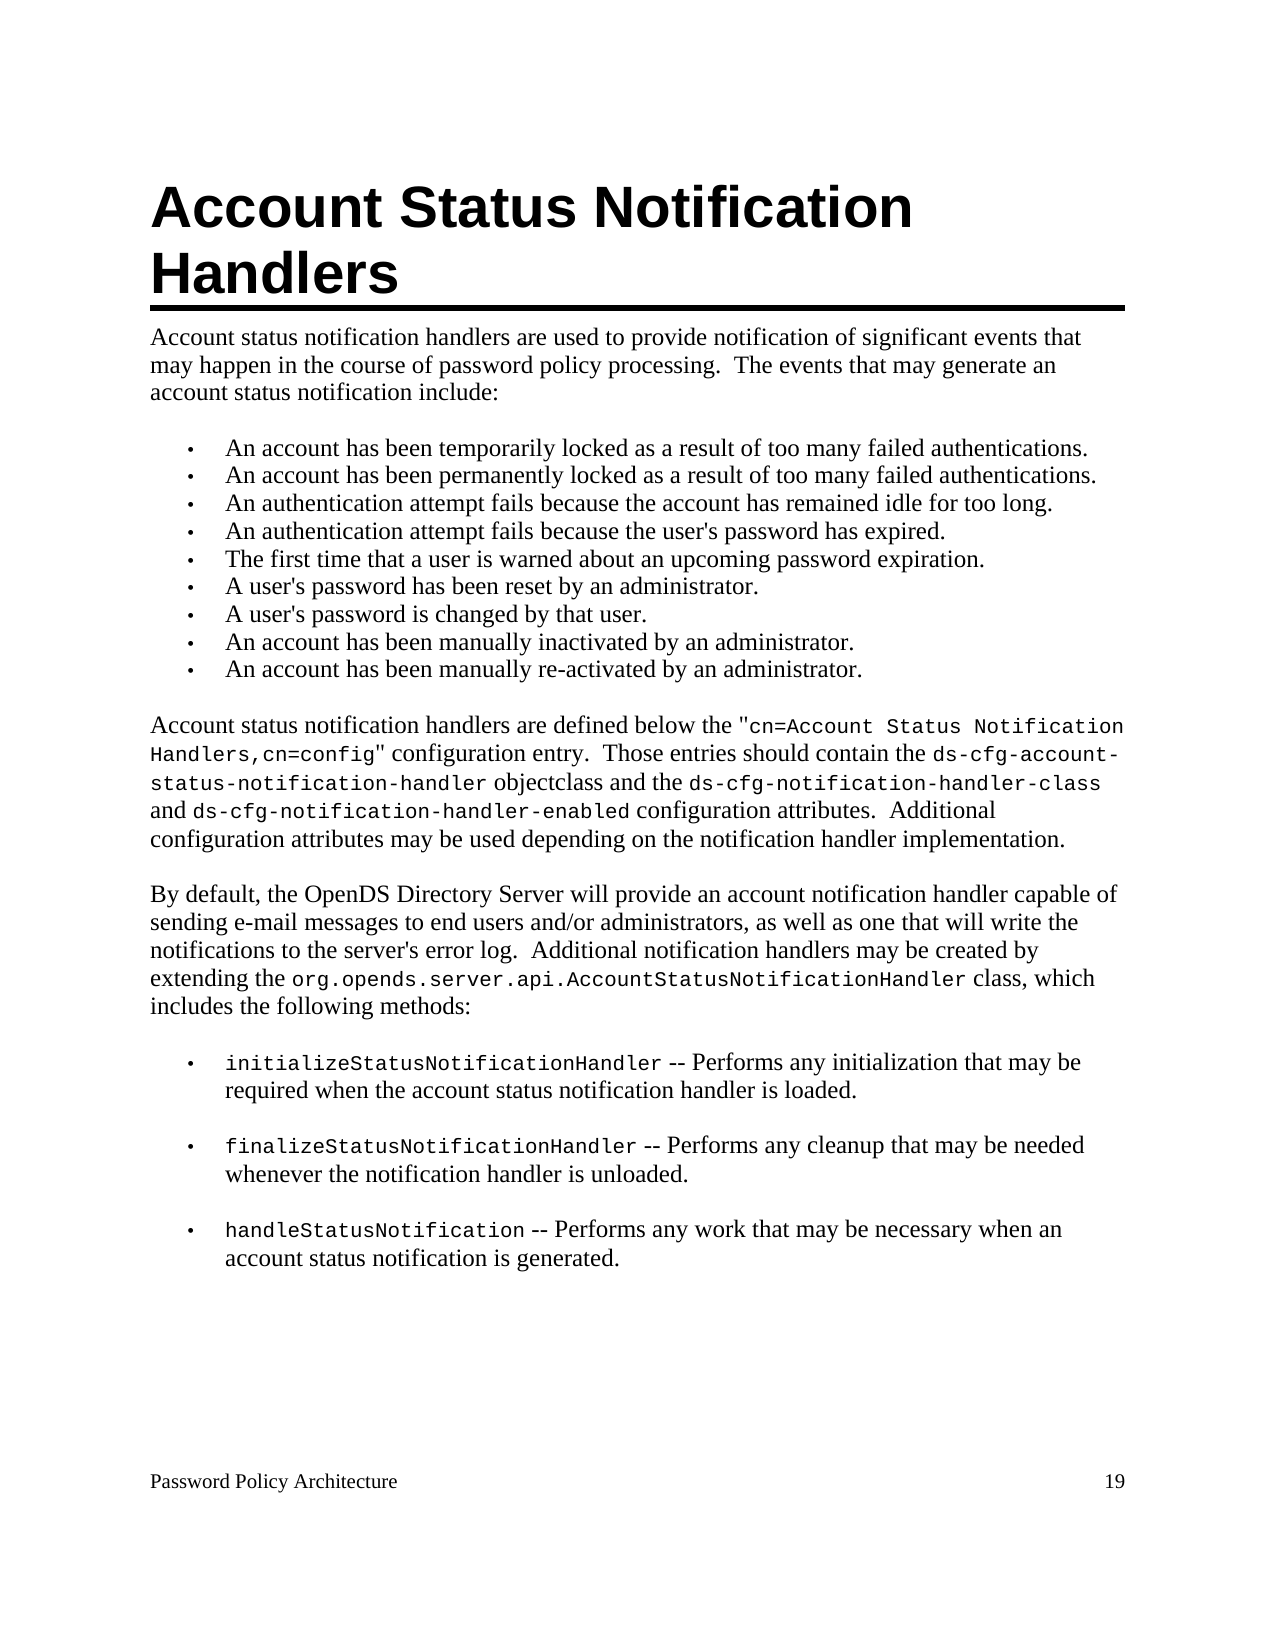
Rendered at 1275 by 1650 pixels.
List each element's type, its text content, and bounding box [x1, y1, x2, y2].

list A user's password is changed by that user. [187, 600, 1125, 628]
list An authentication attempt fails because the account has remained idle for too long. [187, 489, 1125, 517]
list An account has been manually inactivated by an administrator. [187, 628, 1125, 656]
text Account status notification handlers are used to provide notification of significant events that may happen in the course of password policy processing. The events that may generate an account status notification include: [150, 323, 1125, 406]
list handleStatusNotification -- Performs any work that may be necessary when an account status notification is generated. [187, 1216, 1125, 1272]
text Account status notification handlers are defined below the "cn=Account Status Notification Handlers,cn=config" configuration entry. Those entries should contain the ds-cfg-account-status-notification-handler objectclass and the ds-cfg-notification-handler-class and ds-cfg-notification-handler-enabled configuration attributes. Additional configuration attributes may be used depending on the notification handler implementation. [150, 711, 1125, 853]
text By default, the OpenDS Directory Server will provide an account notification handler capable of sending e-mail messages to end users and/or administrators, as well as one that will write the notifications to the server's error log. Additional notification handlers may be created by extending the org.opends.server.api.AccountStatusNotificationHandler class, which includes the following methods: [150, 881, 1125, 1020]
list An account has been permanently locked as a result of too many failed authentications. [187, 462, 1125, 489]
list The first time that a user is warned about an upcoming password expiration. [187, 545, 1125, 572]
list An account has been temporarily locked as a result of too many failed authentications. [187, 434, 1125, 462]
list A user's password has been reset by an administrator. [187, 572, 1125, 600]
list finalizeStatusNotificationHandler -- Performs any cleanup that may be needed whenever the notification handler is unloaded. [187, 1132, 1125, 1188]
list An account has been manually re-activated by an administrator. [187, 656, 1125, 683]
list An authentication attempt fails because the user's password has expired. [187, 517, 1125, 545]
subtitle Account Status Notification Handlers [150, 175, 1125, 305]
list initializeStatusNotificationHandler -- Performs any initialization that may be required when the account status notification handler is loaded. [187, 1048, 1125, 1104]
